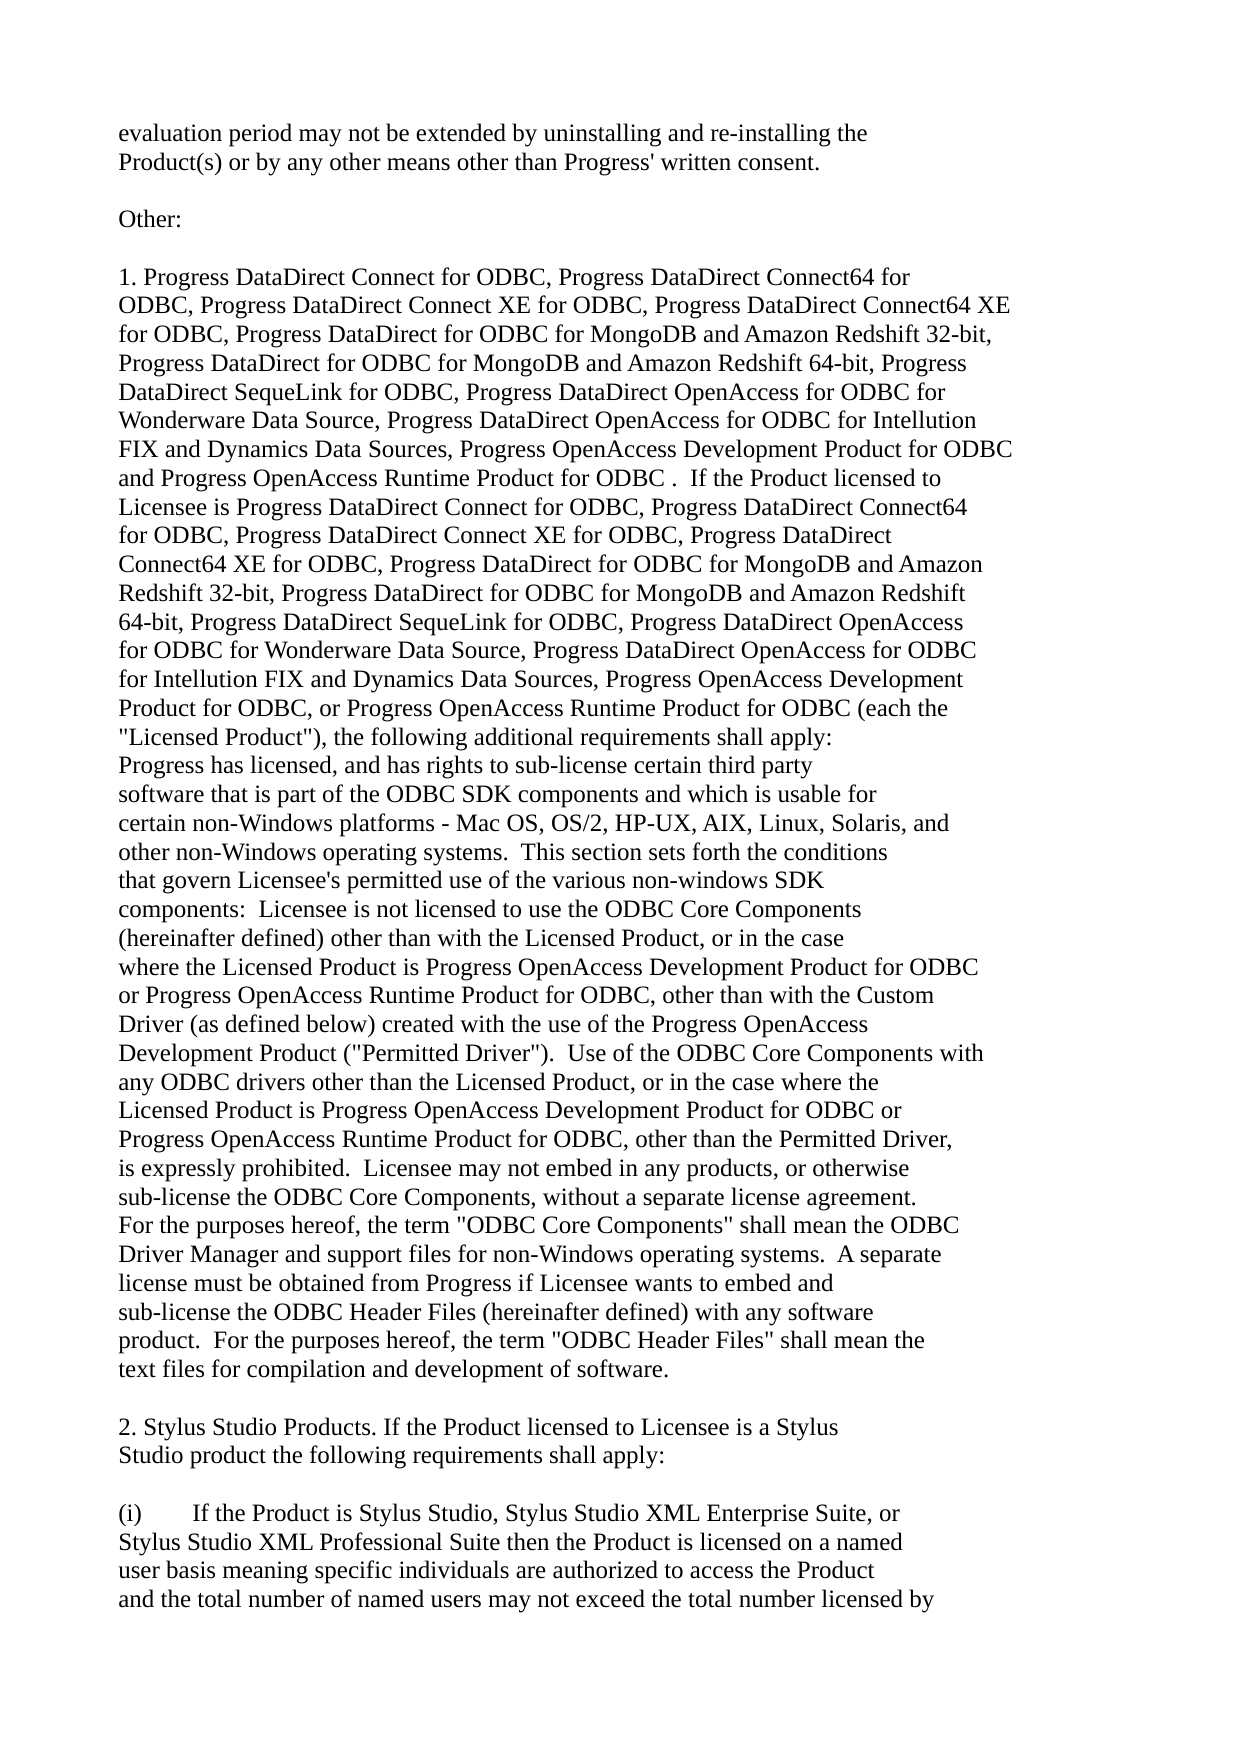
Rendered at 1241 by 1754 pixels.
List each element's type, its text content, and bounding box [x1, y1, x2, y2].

text license must be obtained from Progress if Licensee wants to embed and [118, 1268, 1122, 1297]
text evaluation period may not be extended by uninstalling and re-installing the [118, 118, 1122, 147]
text (hereinafter defined) other than with the Licensed Product, or in the case [118, 923, 1122, 952]
text for ODBC for Wonderware Data Source, Progress DataDirect OpenAccess for ODBC [118, 636, 1122, 664]
text Product(s) or by any other means other than Progress' written consent. [118, 147, 1122, 176]
text for ODBC, Progress DataDirect Connect XE for ODBC, Progress DataDirect [118, 521, 1122, 549]
text FIX and Dynamics Data Sources, Progress OpenAccess Development Product for ODBC [118, 434, 1122, 463]
text other non-Windows operating systems. This section sets forth the conditions [118, 837, 1122, 866]
text sub-license the ODBC Header Files (hereinafter defined) with any software [118, 1297, 1122, 1326]
text 2. Stylus Studio Products. If the Product licensed to Licensee is a Stylus [118, 1412, 1122, 1441]
text any ODBC drivers other than the Licensed Product, or in the case where the [118, 1067, 1122, 1096]
text is expressly prohibited. Licensee may not embed in any products, or otherwise [118, 1153, 1122, 1182]
text and Progress OpenAccess Runtime Product for ODBC . If the Product licensed to [118, 463, 1122, 492]
text ODBC, Progress DataDirect Connect XE for ODBC, Progress DataDirect Connect64 XE [118, 291, 1122, 319]
text Stylus Studio XML Professional Suite then the Product is licensed on a named [118, 1527, 1122, 1556]
text product. For the purposes hereof, the term "ODBC Header Files" shall mean the [118, 1326, 1122, 1354]
text Connect64 XE for ODBC, Progress DataDirect for ODBC for MongoDB and Amazon [118, 549, 1122, 578]
text text files for compilation and development of software. [118, 1354, 1122, 1383]
text For the purposes hereof, the term "ODBC Core Components" shall mean the ODBC [118, 1211, 1122, 1239]
text where the Licensed Product is Progress OpenAccess Development Product for ODBC [118, 952, 1122, 981]
text "Licensed Product"), the following additional requirements shall apply: [118, 722, 1122, 751]
text Licensee is Progress DataDirect Connect for ODBC, Progress DataDirect Connect64 [118, 492, 1122, 521]
text Driver (as defined below) created with the use of the Progress OpenAccess [118, 1009, 1122, 1038]
text or Progress OpenAccess Runtime Product for ODBC, other than with the Custom [118, 981, 1122, 1009]
text software that is part of the ODBC SDK components and which is usable for [118, 779, 1122, 808]
text certain non-Windows platforms - Mac OS, OS/2, HP-UX, AIX, Linux, Solaris, and [118, 808, 1122, 837]
text Wonderware Data Source, Progress DataDirect OpenAccess for ODBC for Intellution [118, 406, 1122, 434]
text Studio product the following requirements shall apply: [118, 1441, 1122, 1469]
text user basis meaning specific individuals are authorized to access the Product [118, 1556, 1122, 1584]
text Driver Manager and support files for non-Windows operating systems. A separate [118, 1239, 1122, 1268]
text 1. Progress DataDirect Connect for ODBC, Progress DataDirect Connect64 for [118, 262, 1122, 291]
text Other: [118, 204, 1122, 233]
text for ODBC, Progress DataDirect for ODBC for MongoDB and Amazon Redshift 32-bit, [118, 319, 1122, 348]
text Licensed Product is Progress OpenAccess Development Product for ODBC or [118, 1096, 1122, 1124]
text Progress has licensed, and has rights to sub-license certain third party [118, 751, 1122, 779]
text Product for ODBC, or Progress OpenAccess Runtime Product for ODBC (each the [118, 693, 1122, 722]
text that govern Licensee's permitted use of the various non-windows SDK [118, 866, 1122, 894]
text Progress OpenAccess Runtime Product for ODBC, other than the Permitted Driver, [118, 1124, 1122, 1153]
text (i) If the Product is Stylus Studio, Stylus Studio XML Enterprise Suite, or [118, 1498, 1122, 1527]
text components: Licensee is not licensed to use the ODBC Core Components [118, 894, 1122, 923]
text Redshift 32-bit, Progress DataDirect for ODBC for MongoDB and Amazon Redshift [118, 578, 1122, 607]
text sub-license the ODBC Core Components, without a separate license agreement. [118, 1182, 1122, 1211]
text and the total number of named users may not exceed the total number licensed by [118, 1584, 1122, 1613]
text Progress DataDirect for ODBC for MongoDB and Amazon Redshift 64-bit, Progress [118, 348, 1122, 377]
text Development Product ("Permitted Driver"). Use of the ODBC Core Components with [118, 1038, 1122, 1067]
text for Intellution FIX and Dynamics Data Sources, Progress OpenAccess Development [118, 664, 1122, 693]
text 64-bit, Progress DataDirect SequeLink for ODBC, Progress DataDirect OpenAccess [118, 607, 1122, 636]
text DataDirect SequeLink for ODBC, Progress DataDirect OpenAccess for ODBC for [118, 377, 1122, 406]
